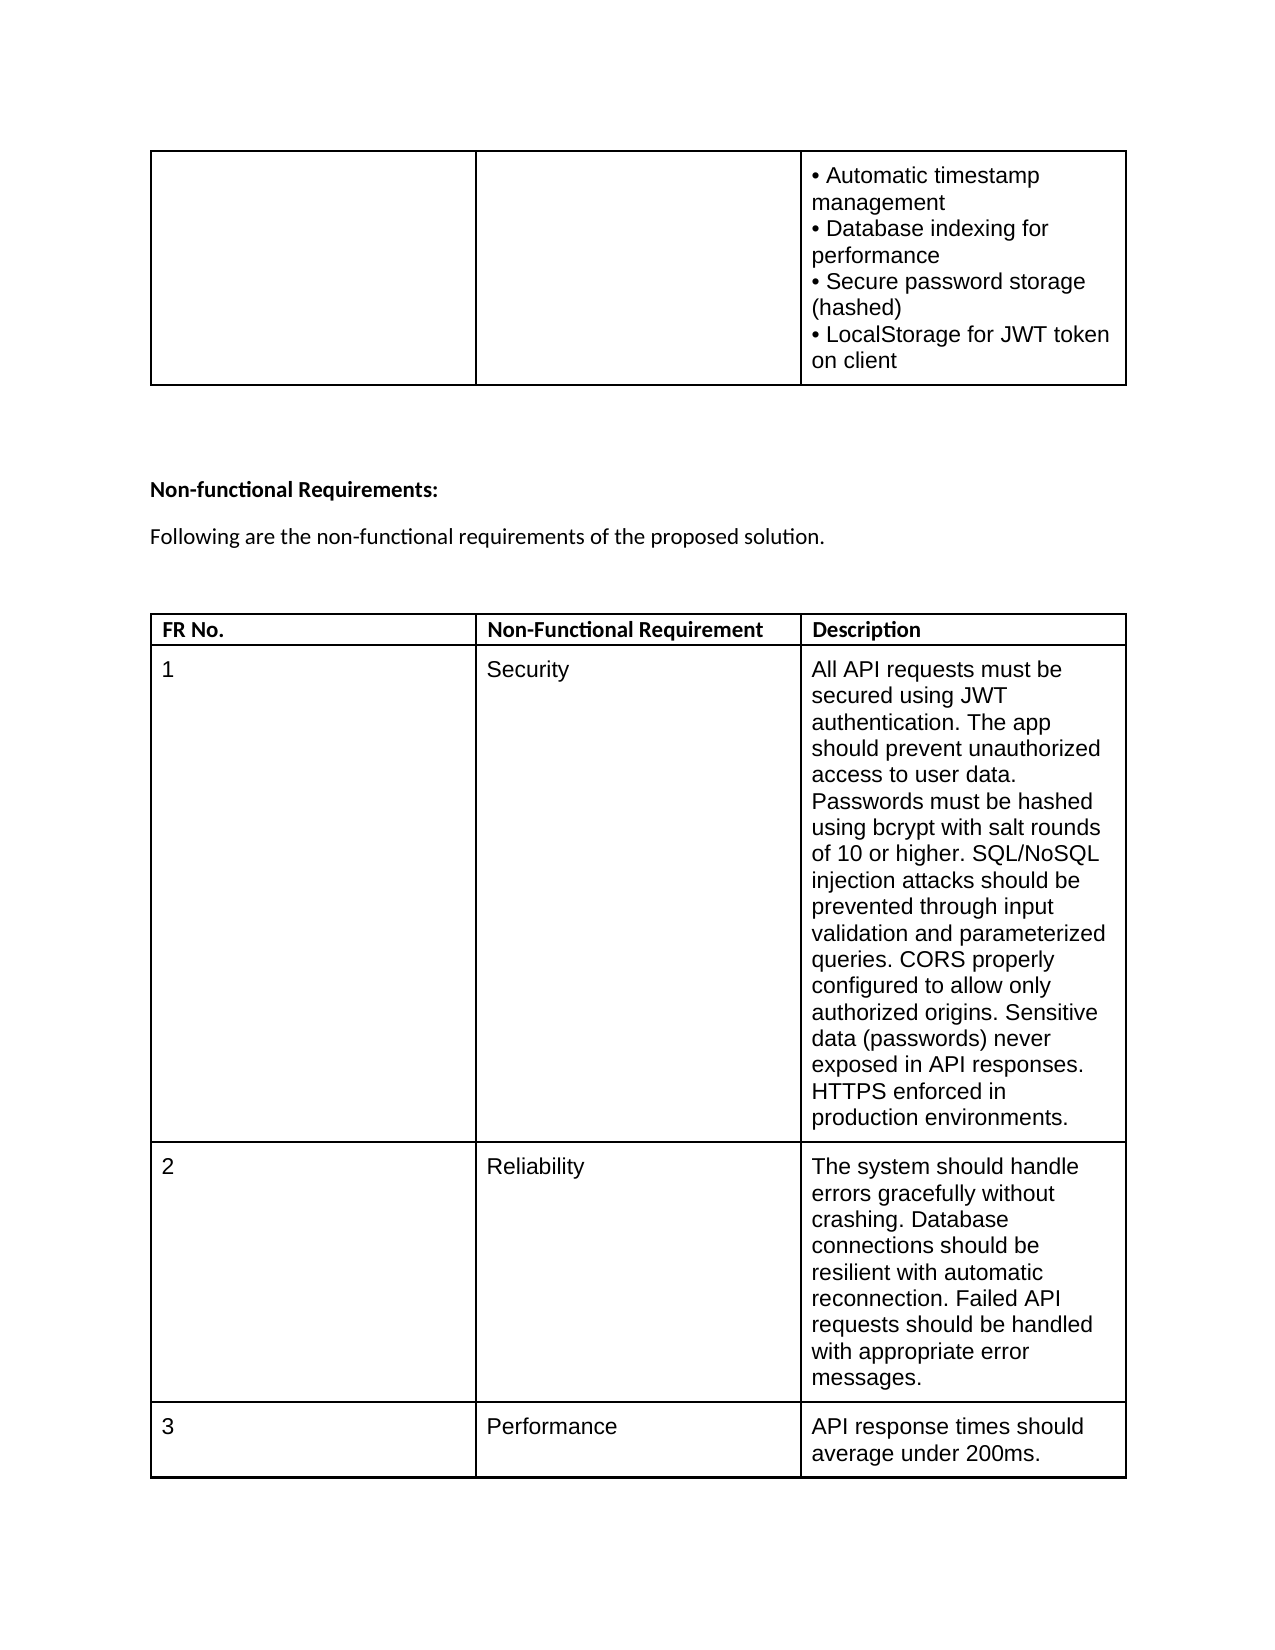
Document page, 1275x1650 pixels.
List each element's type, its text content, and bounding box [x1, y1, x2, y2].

table_header FR No. [152, 615, 475, 643]
table_cell [152, 152, 475, 384]
table_cell The system should handle errors gracefully without crashing. Database connections should be resilient with automatic reconnection. Failed API requests should be handled with appropriate error messages. [802, 1143, 1125, 1401]
table_header Description [802, 615, 1125, 643]
table_cell All API requests must be secured using JWT authentication. The app should prevent unauthorized access to user data. Passwords must be hashed using bcrypt with salt rounds of 10 or higher. SQL/NoSQL injection attacks should be prevented through input validation and parameterized queries. CORS properly configured to allow only authorized origins. Sensitive data (passwords) never exposed in API responses. HTTPS enforced in production environments. [802, 646, 1125, 1141]
text Following are the non-functional requirements of the proposed solution. [150, 522, 1125, 550]
table_cell • Automatic timestamp management • Database indexing for performance • Secure password storage (hashed) • LocalStorage for JWT token on client [802, 152, 1125, 384]
text Non-functional Requirements: [150, 475, 1125, 503]
table_cell 1 [152, 646, 475, 1141]
table_cell Reliability [477, 1143, 800, 1401]
table_cell Performance [477, 1403, 800, 1476]
table_cell API response times should average under 200ms. [802, 1403, 1125, 1476]
table_cell Security [477, 646, 800, 1141]
table_cell 2 [152, 1143, 475, 1401]
table_cell [477, 152, 800, 384]
table_header Non-Functional Requirement [477, 615, 800, 643]
table_cell 3 [152, 1403, 475, 1476]
